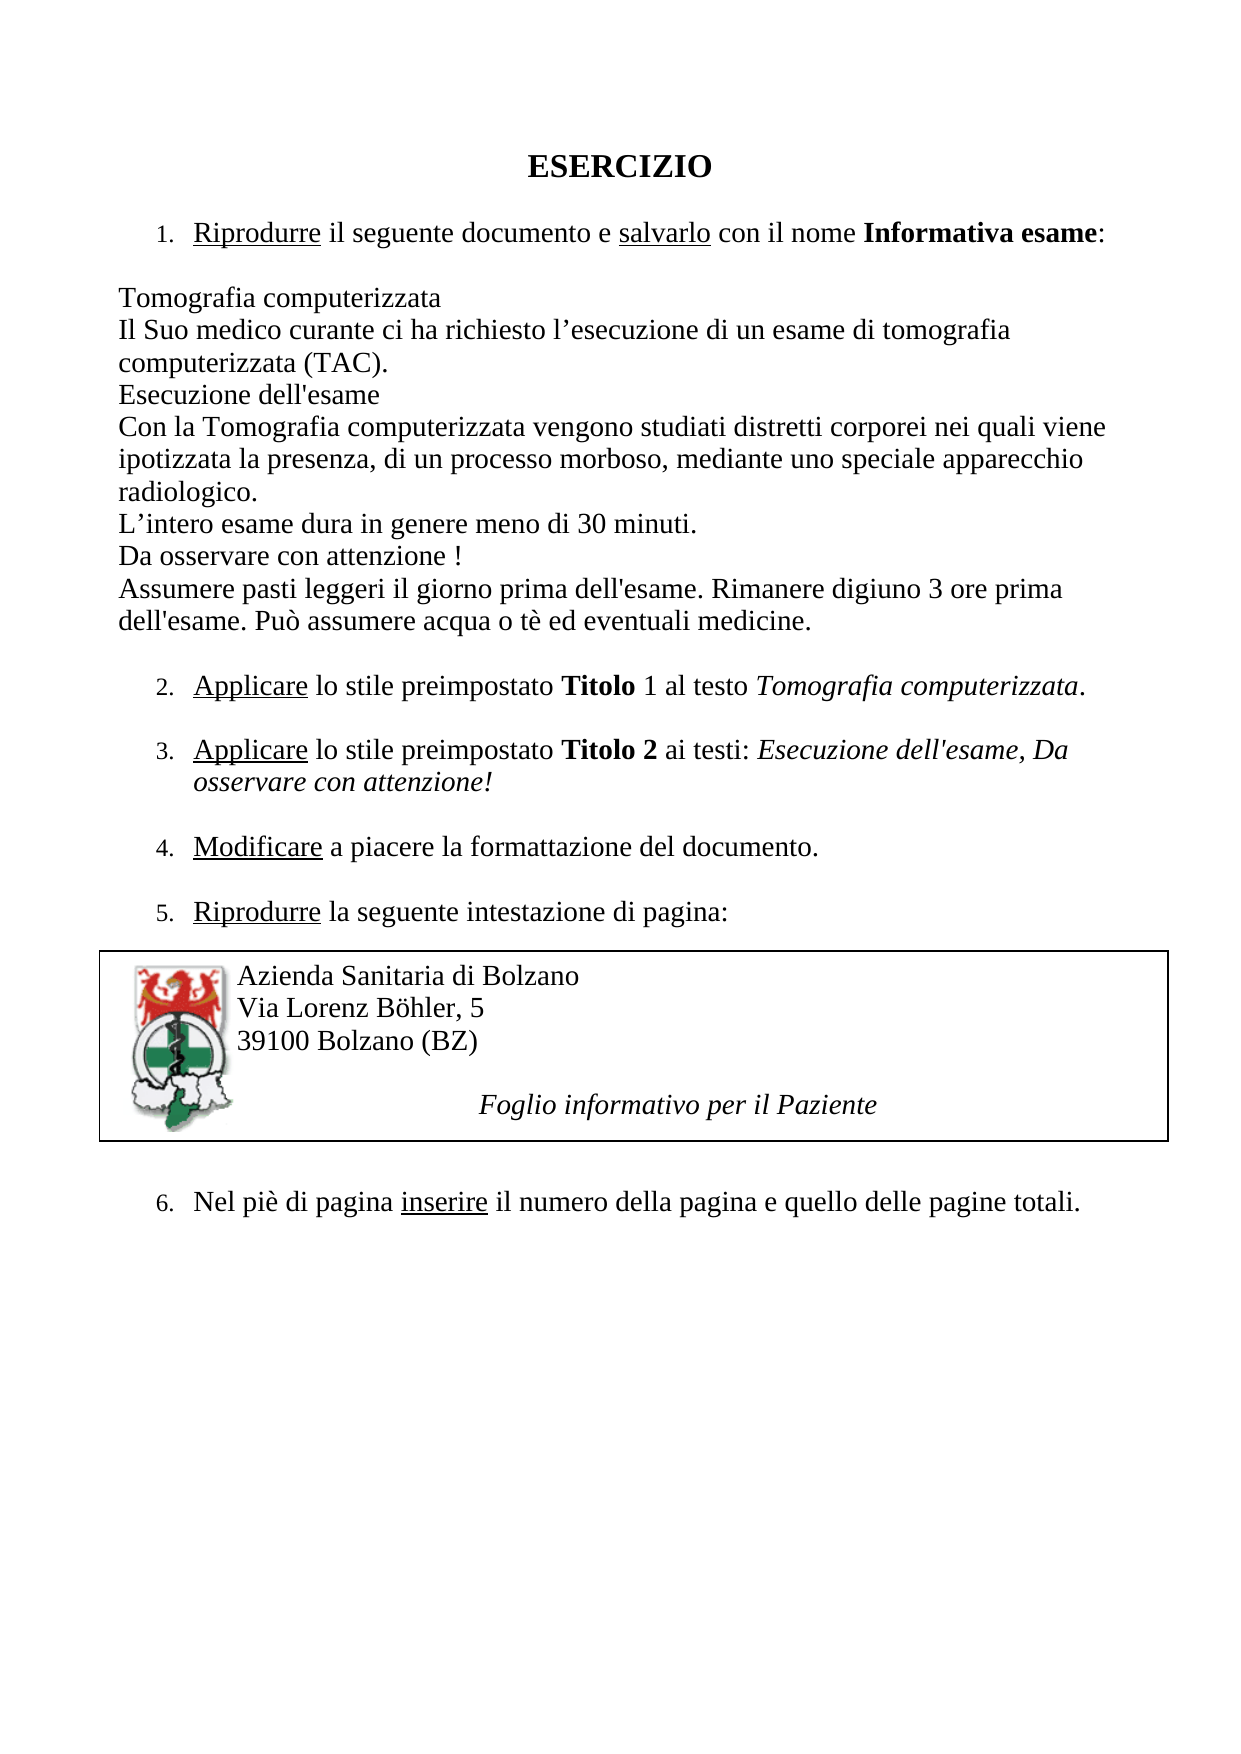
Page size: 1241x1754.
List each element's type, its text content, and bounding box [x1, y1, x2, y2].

text Esecuzione dell'esame [118, 378, 1122, 411]
text L’intero esame dura in genere meno di 30 minuti. [118, 507, 1122, 540]
list Modificare a piacere la formattazione del documento. [156, 830, 1122, 863]
text Assumere pasti leggeri il giorno prima dell'esame. Rimanere digiuno 3 ore prima dell'esame. Può assumere acqua o tè ed eventuali medicine. [118, 572, 1122, 637]
list Riprodurre il seguente documento e salvarlo con il nome Informativa esame: [156, 217, 1122, 249]
list Nel piè di pagina inserire il numero della pagina e quello delle pagine totali. [156, 1186, 1122, 1218]
text Con la Tomografia computerizzata vengono studiati distretti corporei nei quali viene ipotizzata la presenza, di un processo morboso, mediante uno speciale apparecchio radiologico. [118, 411, 1122, 507]
list Applicare lo stile preimpostato Titolo 2 ai testi: Esecuzione dell'esame, Da osservare con attenzione! [156, 733, 1122, 798]
list Riprodurre la seguente intestazione di pagina: [156, 895, 1122, 927]
text Foglio informativo per il Paziente [237, 1089, 1122, 1121]
text Via Lorenz Böhler, 5 [237, 992, 1122, 1024]
text Azienda Sanitaria di Bolzano [118, 959, 1122, 992]
picture [122, 962, 237, 1132]
text Il Suo medico curante ci ha richiesto l’esecuzione di un esame di tomografia computerizzata (TAC). [118, 314, 1122, 378]
list Applicare lo stile preimpostato Titolo 1 al testo Tomografia computerizzata. [156, 669, 1122, 701]
text ESERCIZIO [118, 148, 1122, 184]
text Da osservare con attenzione ! [118, 540, 1122, 572]
text 39100 Bolzano (BZ) [237, 1024, 1122, 1056]
text Tomografia computerizzata [118, 281, 1122, 314]
